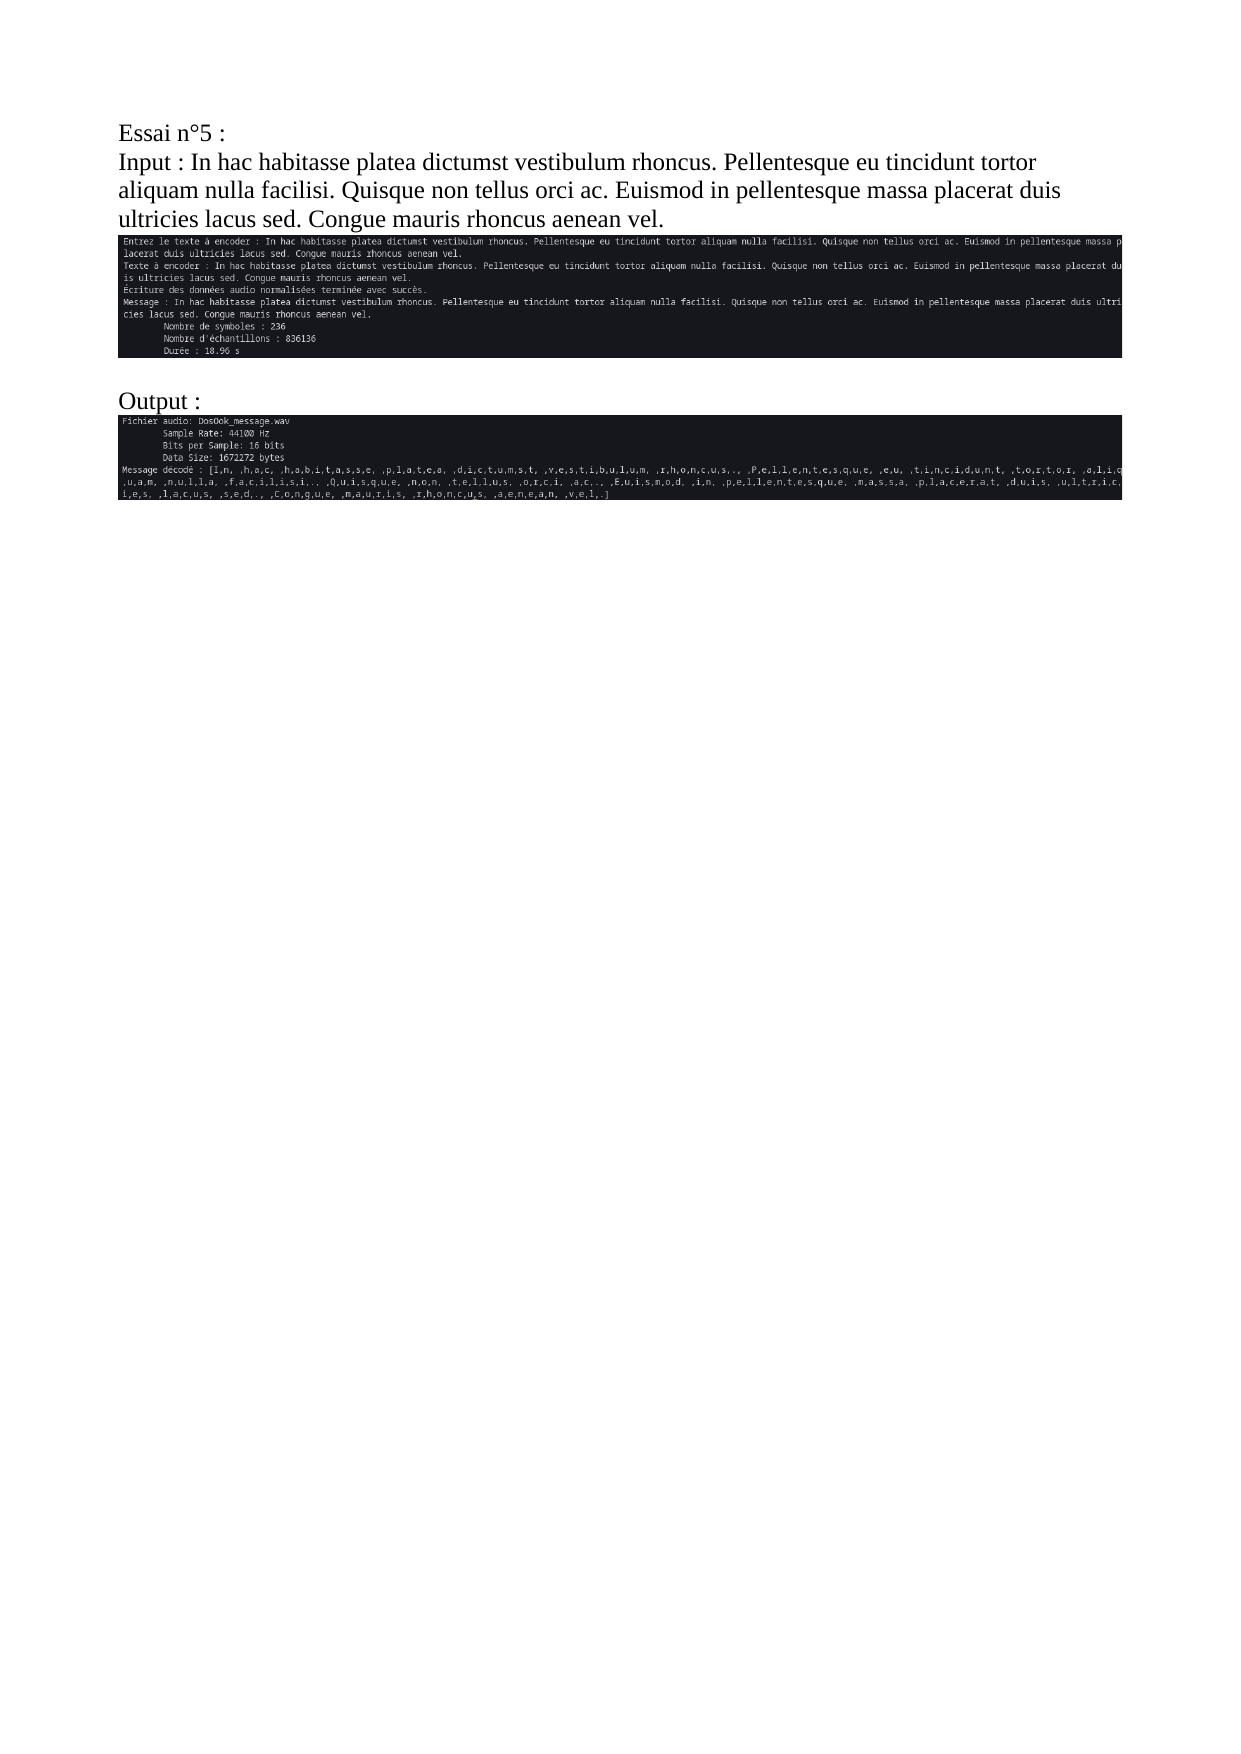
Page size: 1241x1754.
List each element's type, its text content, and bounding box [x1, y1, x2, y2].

picture [118, 415, 1123, 500]
text Essai n°5 : [118, 118, 1122, 147]
text Output : [118, 386, 1122, 415]
text Input : In hac habitasse platea dictumst vestibulum rhoncus. Pellentesque eu tincidunt tortor aliquam nulla facilisi. Quisque non tellus orci ac. Euismod in pellentesque massa placerat duis ultricies lacus sed. Congue mauris rhoncus aenean vel. [118, 147, 1122, 233]
picture [118, 235, 1123, 358]
